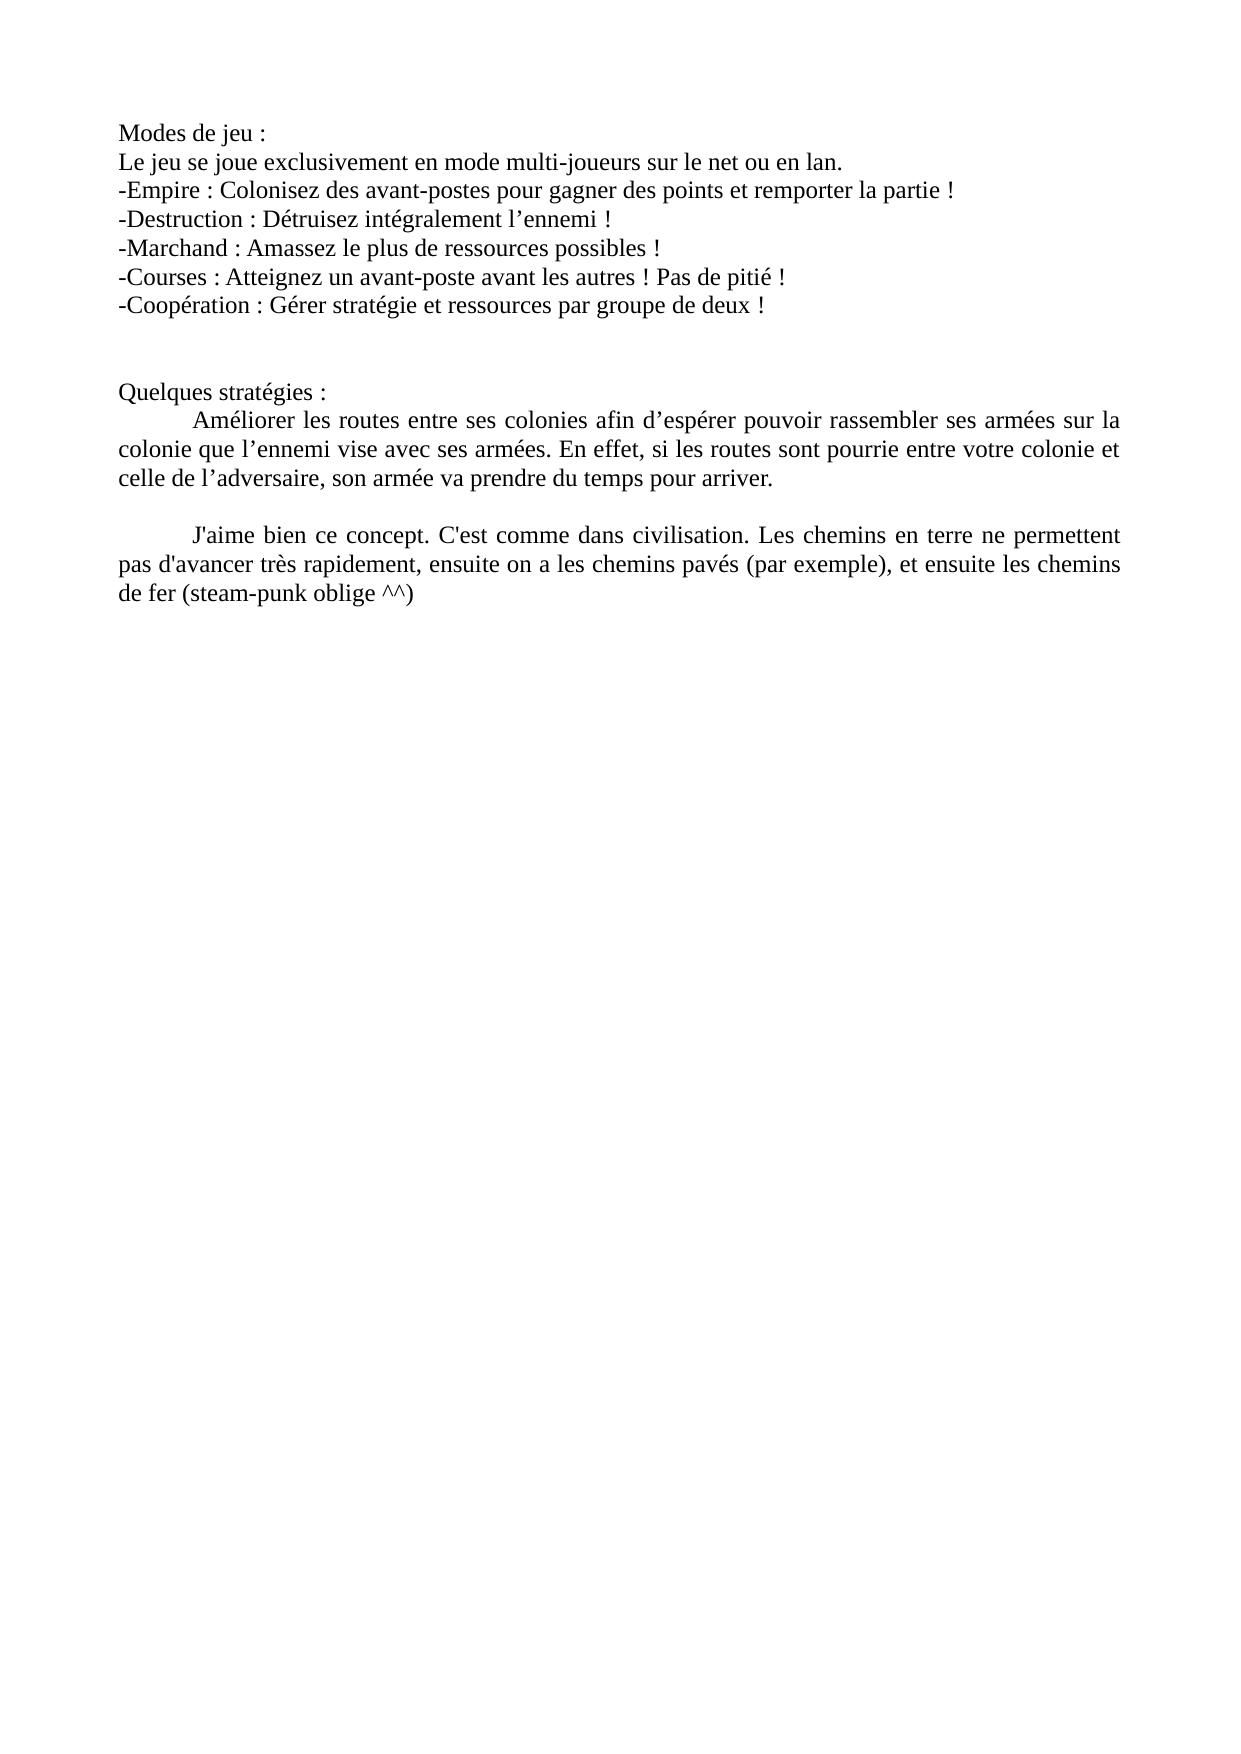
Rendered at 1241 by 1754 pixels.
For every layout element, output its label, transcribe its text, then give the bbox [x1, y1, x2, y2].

text Le jeu se joue exclusivement en mode multi-joueurs sur le net ou en lan. [118, 147, 1122, 176]
text -Destruction : Détruisez intégralement l’ennemi ! [118, 204, 1122, 233]
text Quelques stratégies : [118, 377, 1122, 406]
text J'aime bien ce concept. C'est comme dans civilisation. Les chemins en terre ne permettent pas d'avancer très rapidement, ensuite on a les chemins pavés (par exemple), et ensuite les chemins de fer (steam-punk oblige ^^) [118, 521, 1122, 607]
text Modes de jeu : [118, 118, 1122, 147]
text Améliorer les routes entre ses colonies afin d’espérer pouvoir rassembler ses armées sur la colonie que l’ennemi vise avec ses armées. En effet, si les routes sont pourrie entre votre colonie et celle de l’adversaire, son armée va prendre du temps pour arriver. [118, 406, 1122, 492]
text -Empire : Colonisez des avant-postes pour gagner des points et remporter la partie ! [118, 176, 1122, 204]
text -Courses : Atteignez un avant-poste avant les autres ! Pas de pitié ! [118, 262, 1122, 291]
text -Marchand : Amassez le plus de ressources possibles ! [118, 233, 1122, 262]
text -Coopération : Gérer stratégie et ressources par groupe de deux ! [118, 291, 1122, 319]
